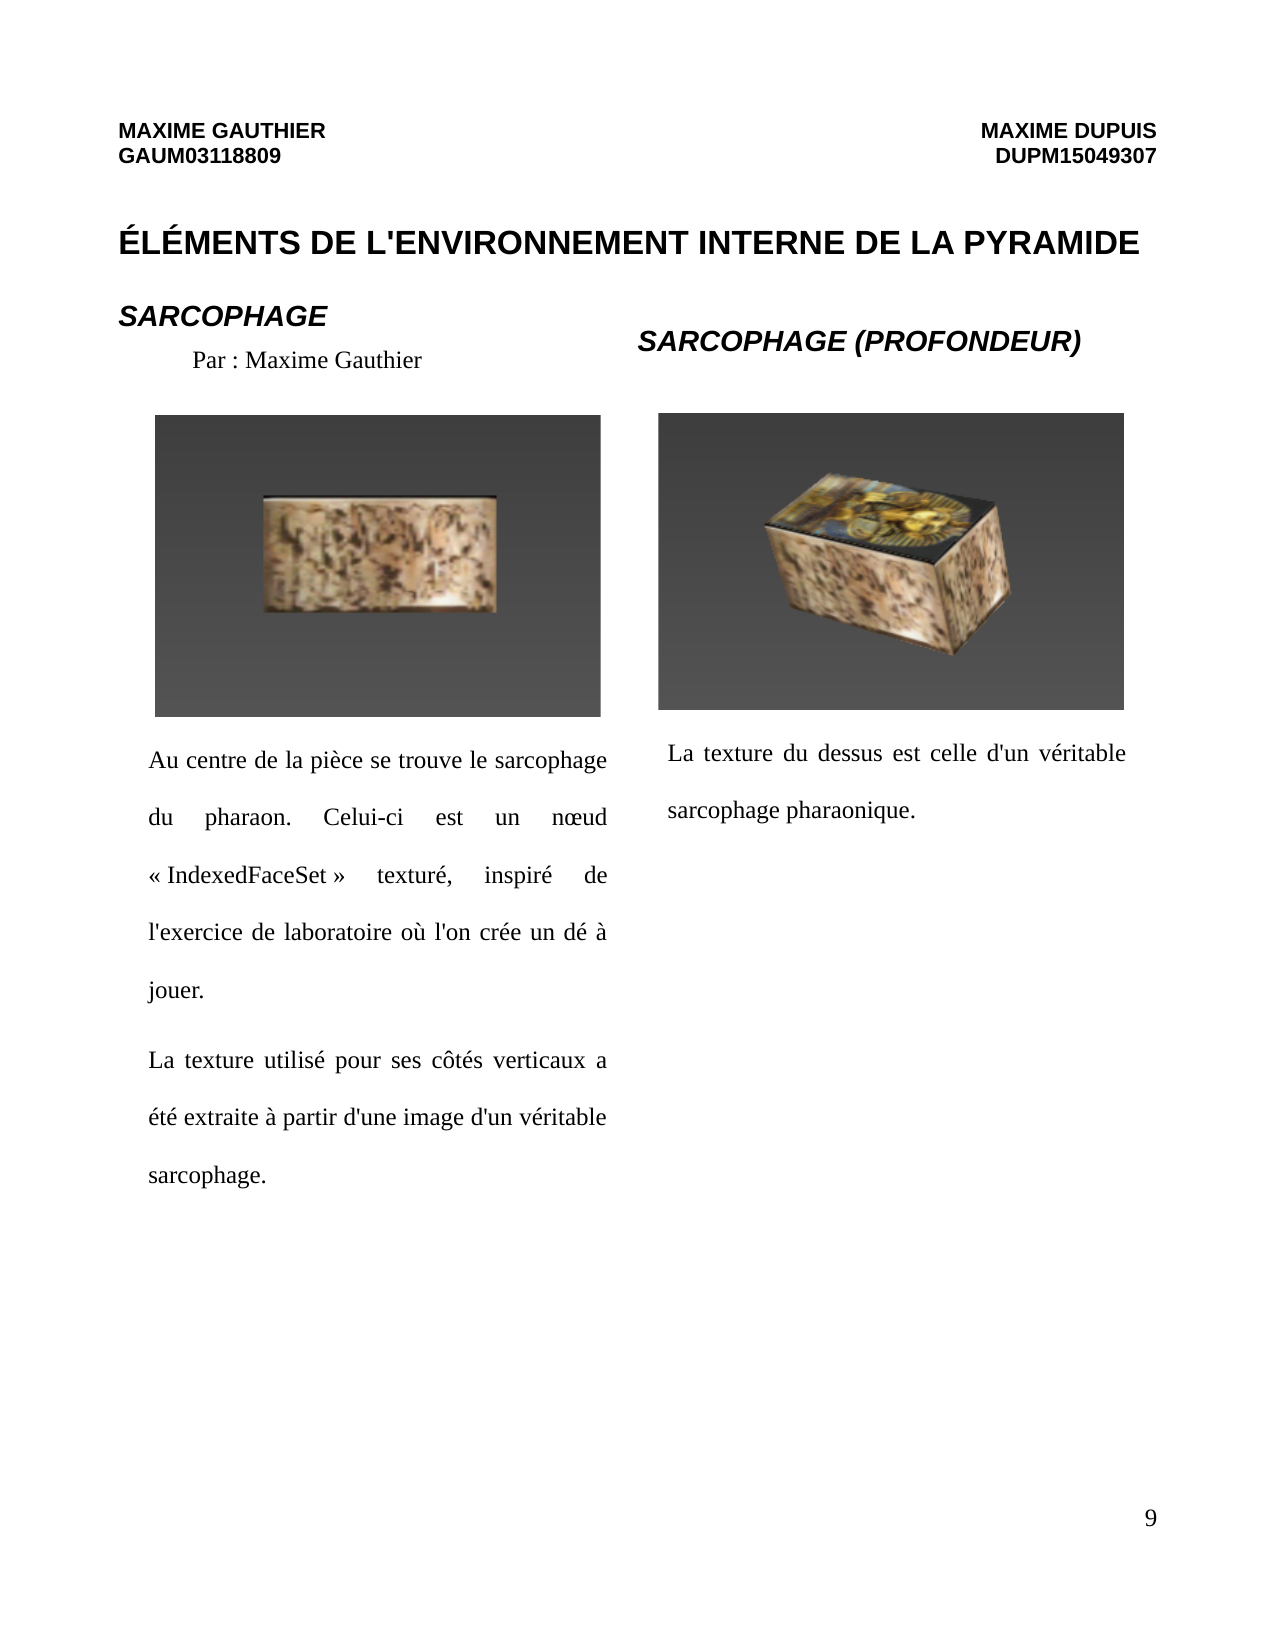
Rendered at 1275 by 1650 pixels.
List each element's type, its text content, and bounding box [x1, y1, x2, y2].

text Par : Maxime Gauthier [118, 345, 637, 374]
text Au centre de la pièce se trouve le sarcophage du pharaon. Celui-ci est un nœud « IndexedFaceSet » texturé, inspiré de l'exercice de laboratoire où l'on crée un dé à jouer. [148, 415, 607, 1004]
text La texture utilisé pour ses côtés verticaux a été extraite à partir d'une image d'un véritable sarcophage. [148, 1045, 607, 1189]
text La texture du dessus est celle d'un véritable sarcophage pharaonique. [667, 440, 1127, 824]
subtitle Sarcophage (profondeur) [637, 324, 1157, 358]
subtitle Sarcophage [118, 299, 637, 333]
subtitle Éléments de l'environnement interne de la pyramide [118, 223, 1157, 262]
